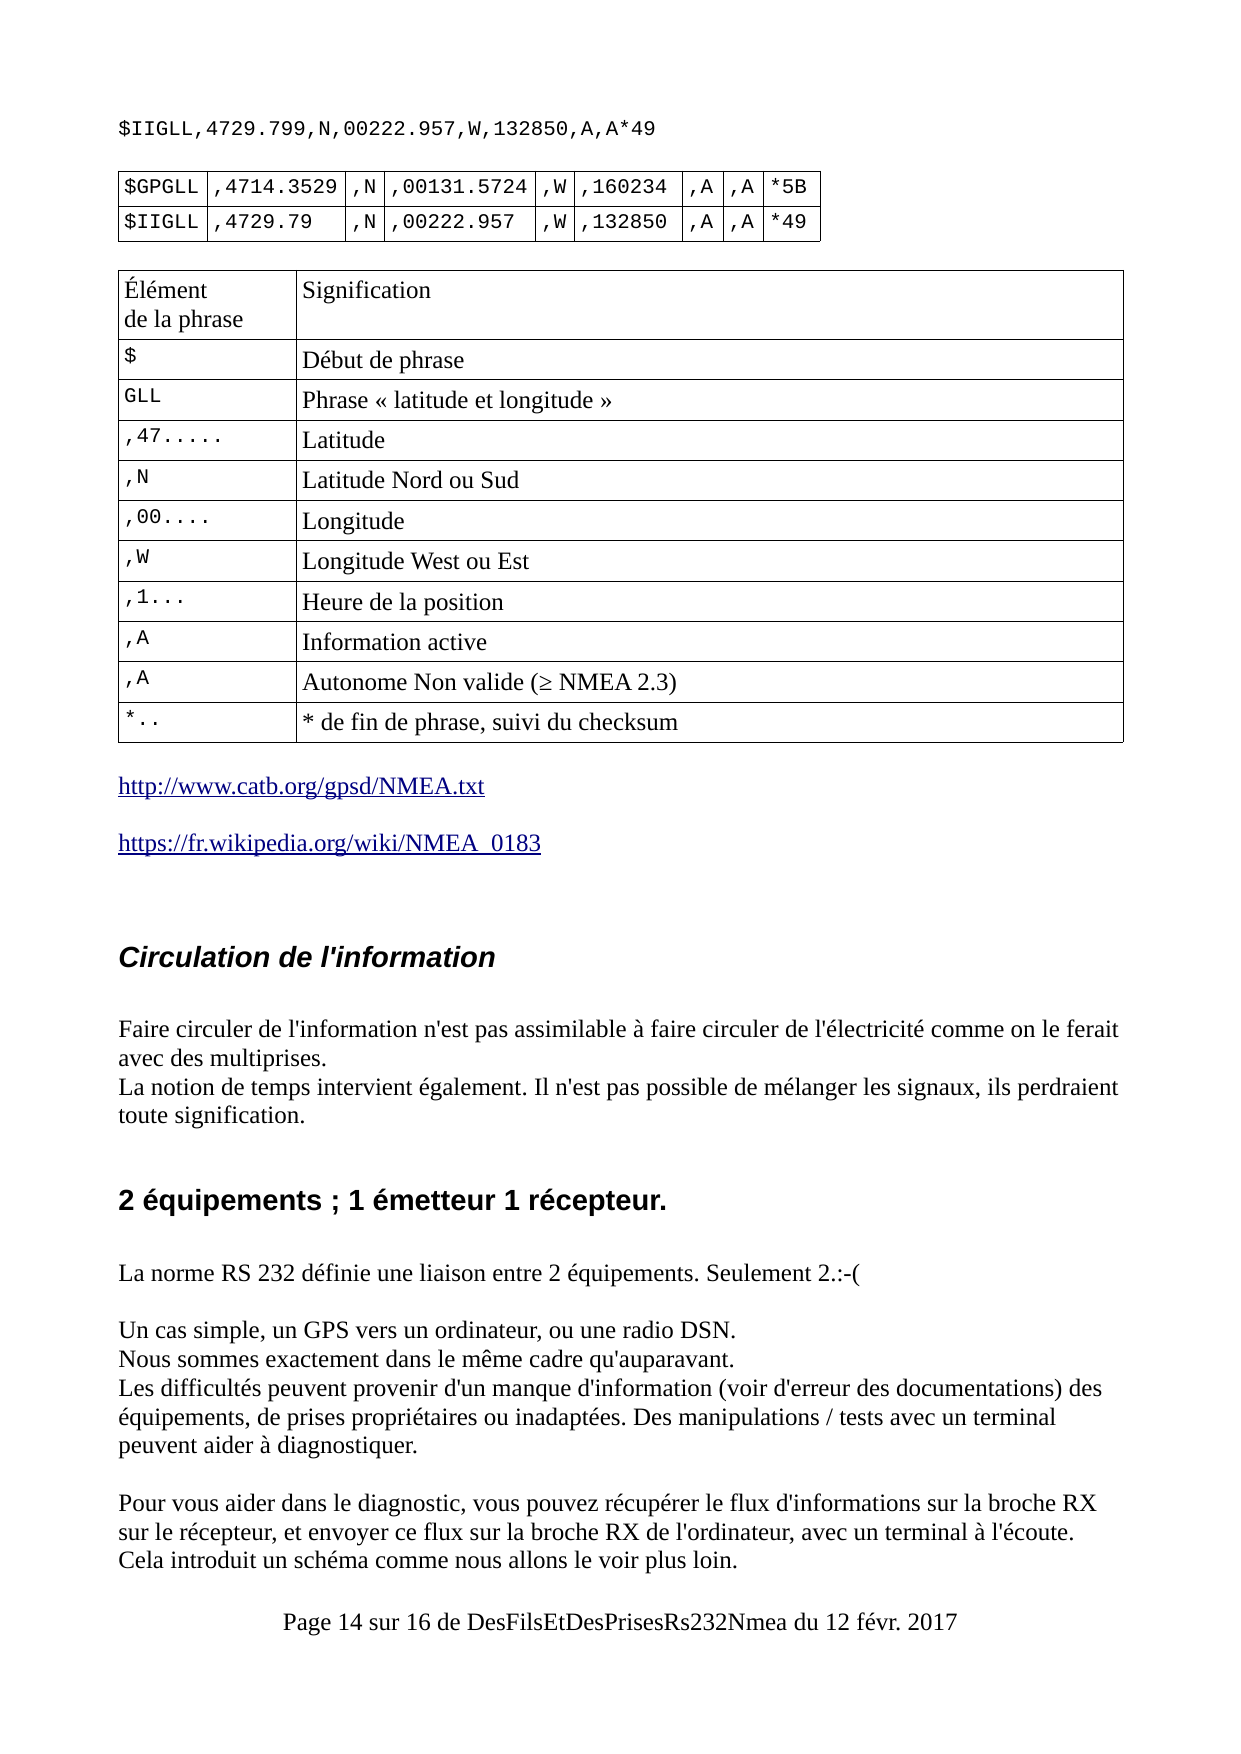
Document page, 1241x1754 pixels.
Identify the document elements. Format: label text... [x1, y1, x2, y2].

table_header ,00131.5724 [385, 172, 535, 206]
table_cell Début de phrase [297, 340, 1123, 379]
table_cell *49 [764, 207, 820, 241]
table_cell ,A [119, 622, 296, 661]
text http://www.catb.org/gpsd/NMEA.txt [118, 771, 1122, 799]
text Faire circuler de l'information n'est pas assimilable à faire circuler de l'électricité comme on le ferait avec des multiprises. [118, 1014, 1122, 1072]
table_cell ,N [119, 461, 296, 500]
table_header $GPGLL [119, 172, 207, 206]
subtitle 2 équipements ; 1 émetteur 1 récepteur. [118, 1183, 1122, 1217]
text Nous sommes exactement dans le même cadre qu'auparavant. [118, 1344, 1122, 1373]
table_cell ,00.... [119, 501, 296, 540]
table_header ,A [724, 172, 763, 206]
table_cell Phrase « latitude et longitude » [297, 380, 1123, 419]
text Cela introduit un schéma comme nous allons le voir plus loin. [118, 1545, 1122, 1574]
table_header Élément de la phrase [119, 271, 296, 339]
table_header ,W [536, 172, 574, 206]
table_header ,A [683, 172, 723, 206]
table_cell ,4729.79 [208, 207, 345, 241]
table_cell ,47..... [119, 421, 296, 460]
subtitle Circulation de l'information [118, 939, 1122, 973]
text La notion de temps intervient également. Il n'est pas possible de mélanger les signaux, ils perdraient toute signification. [118, 1072, 1122, 1129]
table_cell Autonome Non valide (≥ NMEA 2.3) [297, 662, 1123, 702]
table_cell ,1... [119, 582, 296, 621]
table_cell ,W [119, 541, 296, 581]
table_header Signification [297, 271, 1123, 339]
table_cell Latitude [297, 421, 1123, 460]
table_cell Heure de la position [297, 582, 1123, 621]
table_cell Information active [297, 622, 1123, 661]
table_cell ,W [536, 207, 574, 241]
table_cell Longitude West ou Est [297, 541, 1123, 581]
table_cell ,A [119, 662, 296, 702]
text Les difficultés peuvent provenir d'un manque d'information (voir d'erreur des documentations) des équipements, de prises propriétaires ou inadaptées. Des manipulations / tests avec un terminal peuvent aider à diagnostiquer. [118, 1373, 1122, 1459]
table_cell ,A [724, 207, 763, 241]
table_cell $ [119, 340, 296, 379]
table_cell $IIGLL [119, 207, 207, 241]
table_cell ,A [683, 207, 723, 241]
text $IIGLL,4729.799,N,00222.957,W,132850,A,A*49 [118, 118, 1122, 142]
table_cell * de fin de phrase, suivi du checksum [297, 703, 1123, 742]
table_cell Latitude Nord ou Sud [297, 461, 1123, 500]
text Pour vous aider dans le diagnostic, vous pouvez récupérer le flux d'informations sur la broche RX sur le récepteur, et envoyer ce flux sur la broche RX de l'ordinateur, avec un terminal à l'écoute. [118, 1488, 1122, 1545]
text La norme RS 232 définie une liaison entre 2 équipements. Seulement 2.:-( [118, 1258, 1122, 1287]
text https://fr.wikipedia.org/wiki/NMEA_0183 [118, 828, 1122, 857]
text Un cas simple, un GPS vers un ordinateur, ou une radio DSN. [118, 1315, 1122, 1344]
table_cell Longitude [297, 501, 1123, 540]
table_header ,4714.3529 [208, 172, 345, 206]
table_header ,160234 [575, 172, 682, 206]
table_header *5B [764, 172, 820, 206]
table_cell ,132850 [575, 207, 682, 241]
table_cell ,00222.957 [385, 207, 535, 241]
table_cell *.. [119, 703, 296, 742]
table_header ,N [346, 172, 384, 206]
table_cell GLL [119, 380, 296, 419]
table_cell ,N [346, 207, 384, 241]
